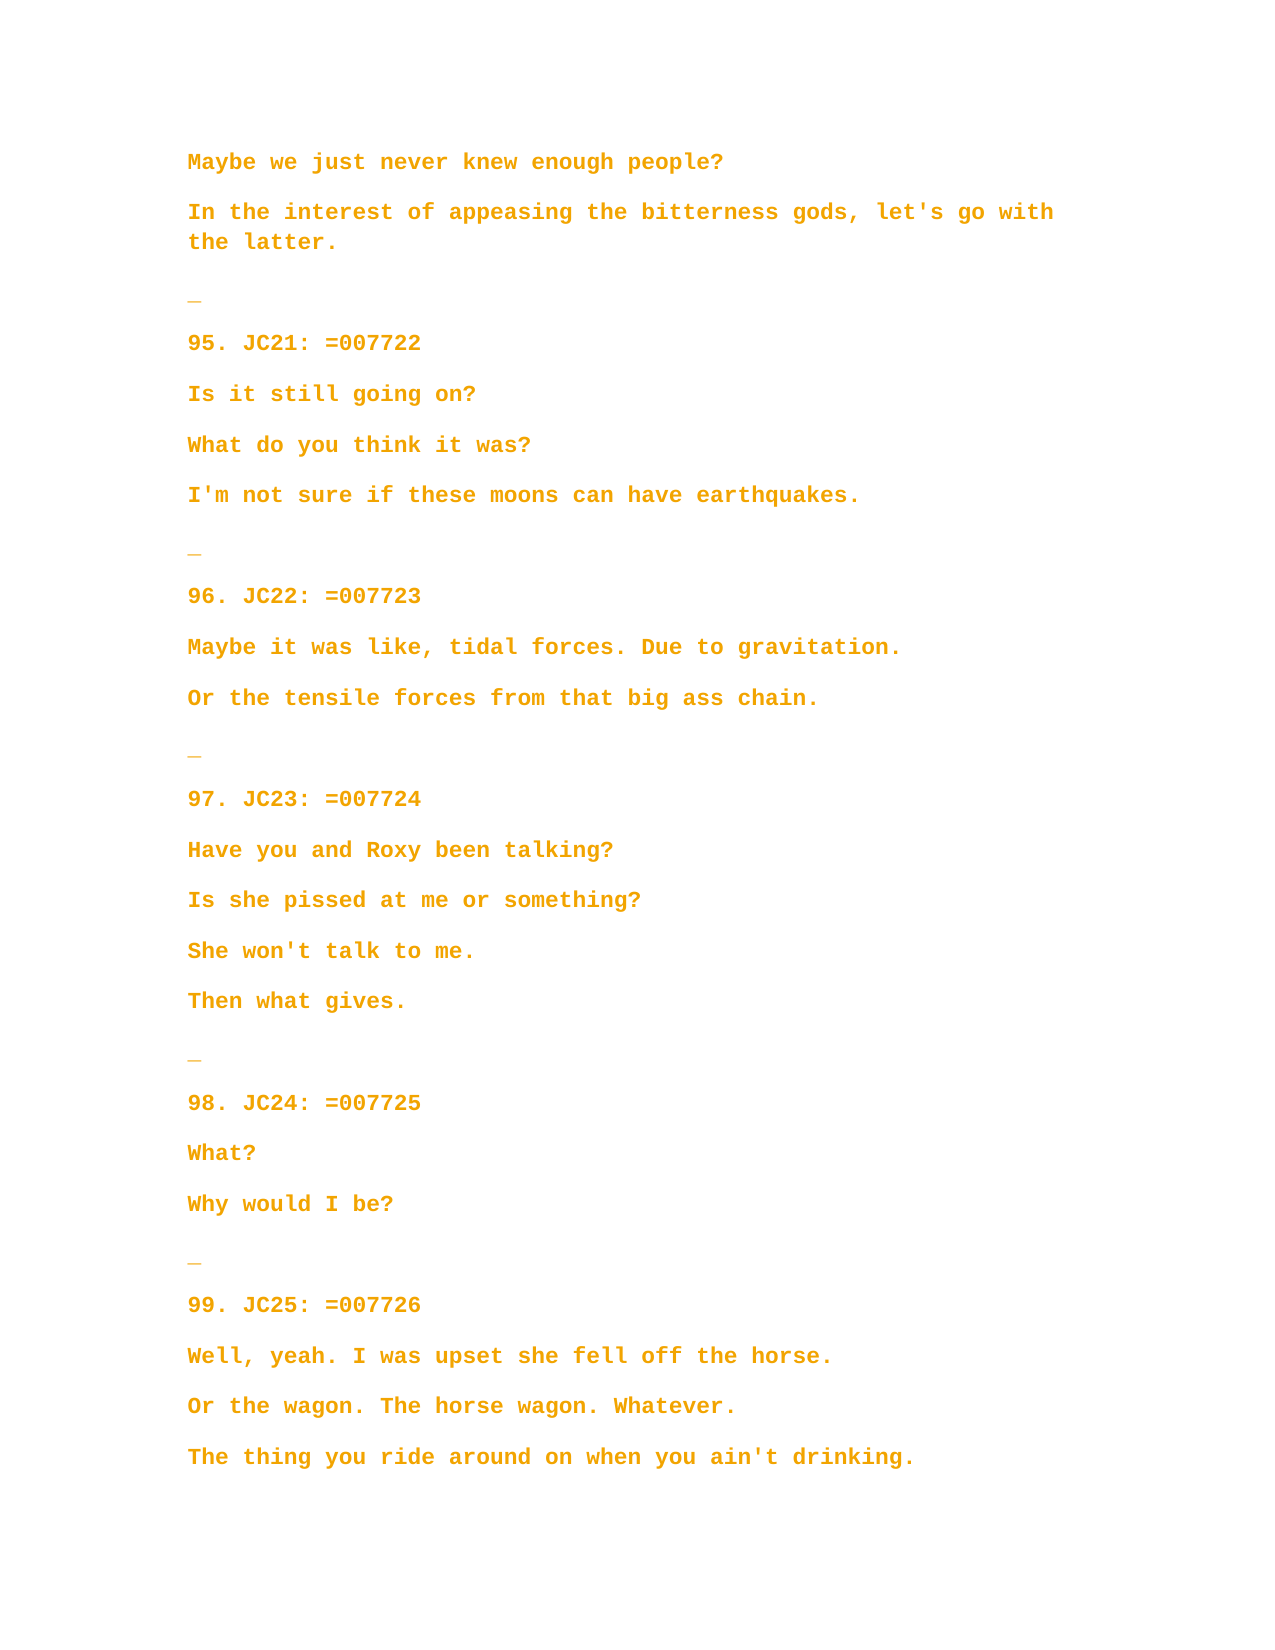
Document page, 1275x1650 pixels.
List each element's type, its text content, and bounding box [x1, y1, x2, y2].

text 97. JC23: =007724 [187, 787, 1087, 813]
text 96. JC22: =007723 [187, 585, 1087, 611]
text Maybe we just never knew enough people? [187, 150, 1087, 176]
text _ [187, 281, 1087, 307]
text What? [187, 1142, 1087, 1168]
text The thing you ride around on when you ain't drinking. [187, 1445, 1087, 1471]
text Or the tensile forces from that big ass chain. [187, 686, 1087, 712]
text 99. JC25: =007726 [187, 1293, 1087, 1319]
text Is she pissed at me or something? [187, 888, 1087, 914]
text Why would I be? [187, 1192, 1087, 1218]
text I'm not sure if these moons can have earthquakes. [187, 483, 1087, 509]
text _ [187, 1040, 1087, 1066]
text Or the wagon. The horse wagon. Whatever. [187, 1395, 1087, 1421]
text Then what gives. [187, 990, 1087, 1016]
text She won't talk to me. [187, 939, 1087, 965]
text 98. JC24: =007725 [187, 1091, 1087, 1117]
text _ [187, 1243, 1087, 1269]
text _ [187, 534, 1087, 560]
text What do you think it was? [187, 433, 1087, 459]
text Have you and Roxy been talking? [187, 838, 1087, 864]
text _ [187, 737, 1087, 763]
text In the interest of appeasing the bitterness gods, let's go with the latter. [187, 201, 1087, 256]
text Is it still going on? [187, 382, 1087, 408]
text 95. JC21: =007722 [187, 332, 1087, 358]
text Well, yeah. I was upset she fell off the horse. [187, 1344, 1087, 1370]
text Maybe it was like, tidal forces. Due to gravitation. [187, 635, 1087, 661]
